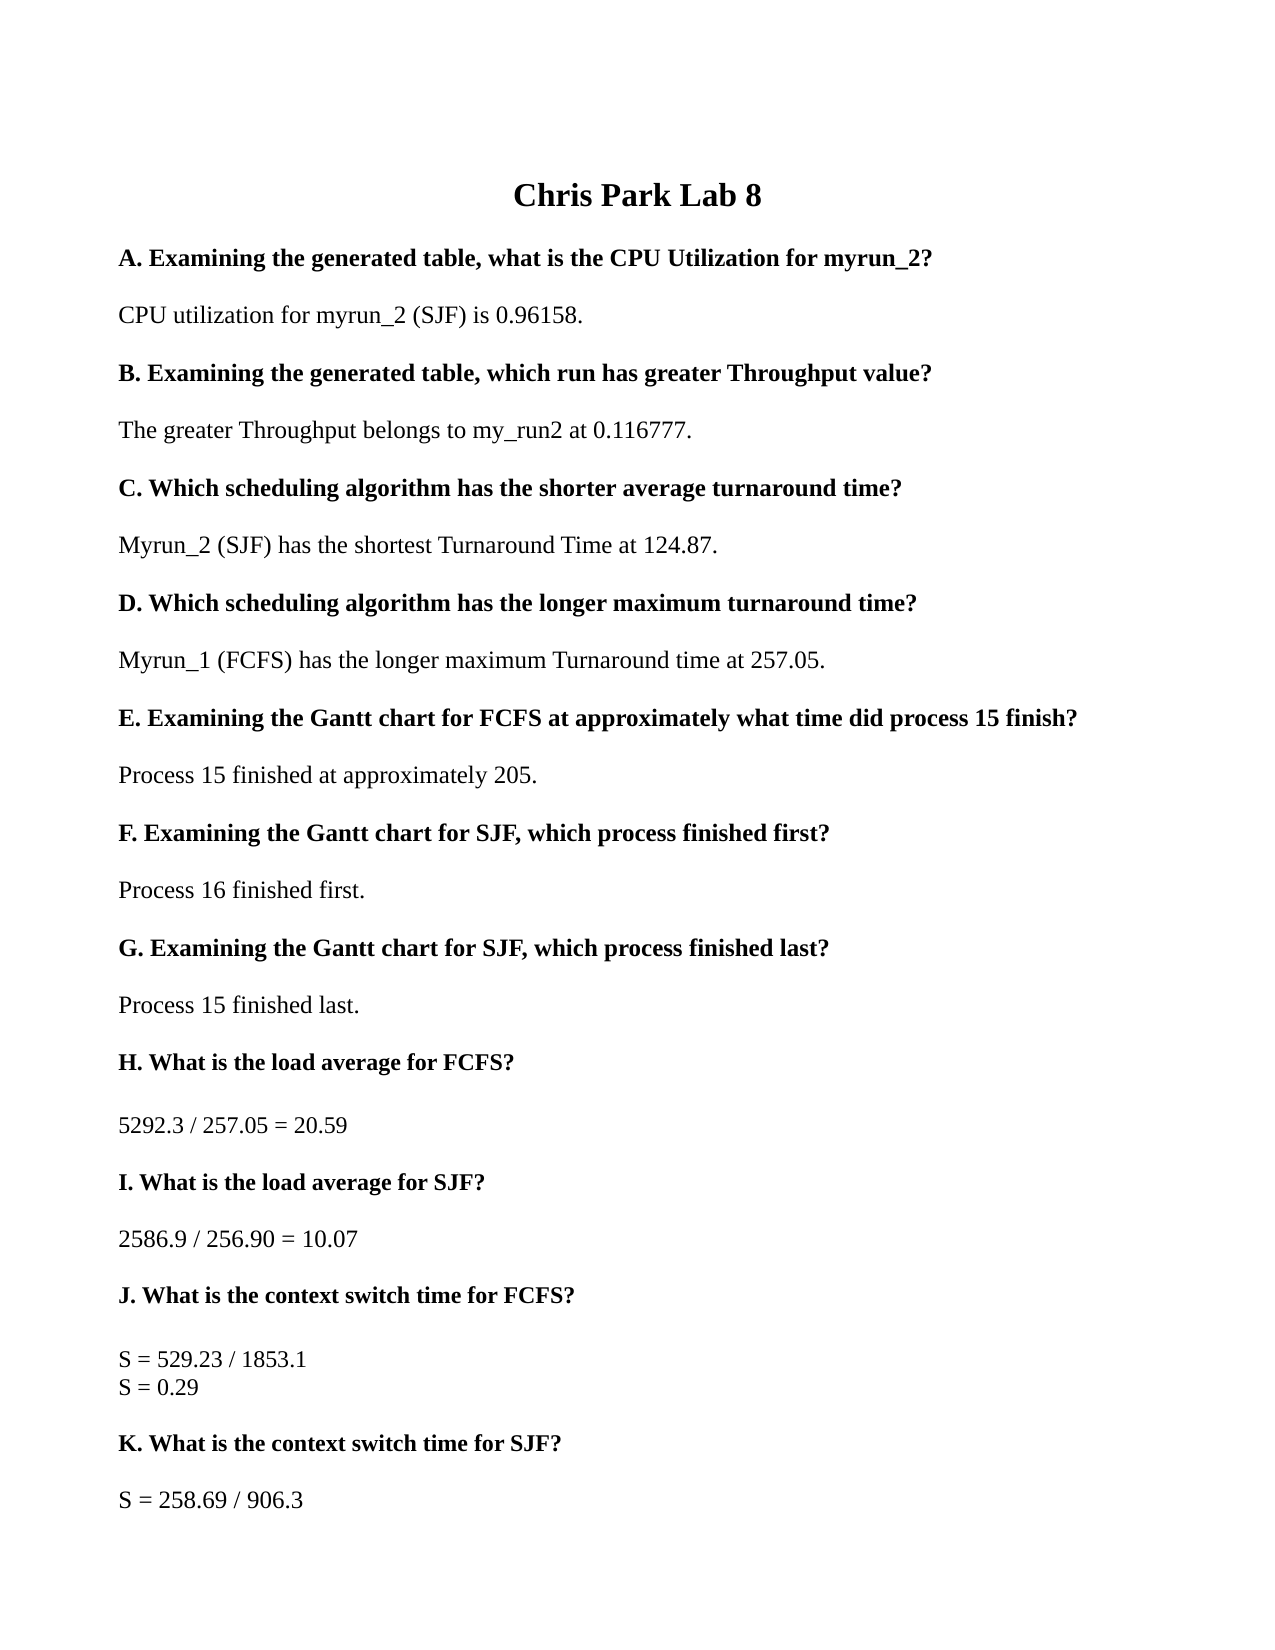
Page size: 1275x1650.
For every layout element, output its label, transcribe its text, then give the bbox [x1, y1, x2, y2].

text I. What is the load average for SJF? [118, 1168, 1157, 1195]
text CPU utilization for myrun_2 (SJF) is 0.96158. [118, 300, 1157, 329]
text Process 15 finished last. [118, 990, 1157, 1019]
text C. Which scheduling algorithm has the shorter average turnaround time? [118, 473, 1157, 501]
text H. What is the load average for FCFS? [118, 1048, 1157, 1075]
text 2586.9 / 256.90 = 10.07 [118, 1224, 1157, 1253]
text F. Examining the Gantt chart for SJF, which process finished first? [118, 818, 1157, 846]
text Myrun_1 (FCFS) has the longer maximum Turnaround time at 257.05. [118, 645, 1157, 674]
text B. Examining the generated table, which run has greater Throughput value? [118, 358, 1157, 386]
text K. What is the context switch time for SJF? [118, 1429, 1157, 1456]
text 5292.3 / 257.05 = 20.59 [118, 1111, 1157, 1139]
text A. Examining the generated table, what is the CPU Utilization for myrun_2? [118, 243, 1157, 271]
text D. Which scheduling algorithm has the longer maximum turnaround time? [118, 588, 1157, 616]
text Process 15 finished at approximately 205. [118, 760, 1157, 789]
text S = 258.69 / 906.3 [118, 1485, 1157, 1514]
text E. Examining the Gantt chart for FCFS at approximately what time did process 15 finish? [118, 703, 1157, 731]
text S = 0.29 [118, 1372, 1157, 1400]
text Process 16 finished first. [118, 875, 1157, 904]
text Myrun_2 (SJF) has the shortest Turnaround Time at 124.87. [118, 530, 1157, 559]
text J. What is the context switch time for FCFS? [118, 1281, 1157, 1309]
text G. Examining the Gantt chart for SJF, which process finished last? [118, 933, 1157, 961]
text S = 529.23 / 1853.1 [118, 1345, 1157, 1372]
text Chris Park Lab 8 [118, 176, 1157, 214]
text The greater Throughput belongs to my_run2 at 0.116777. [118, 415, 1157, 444]
